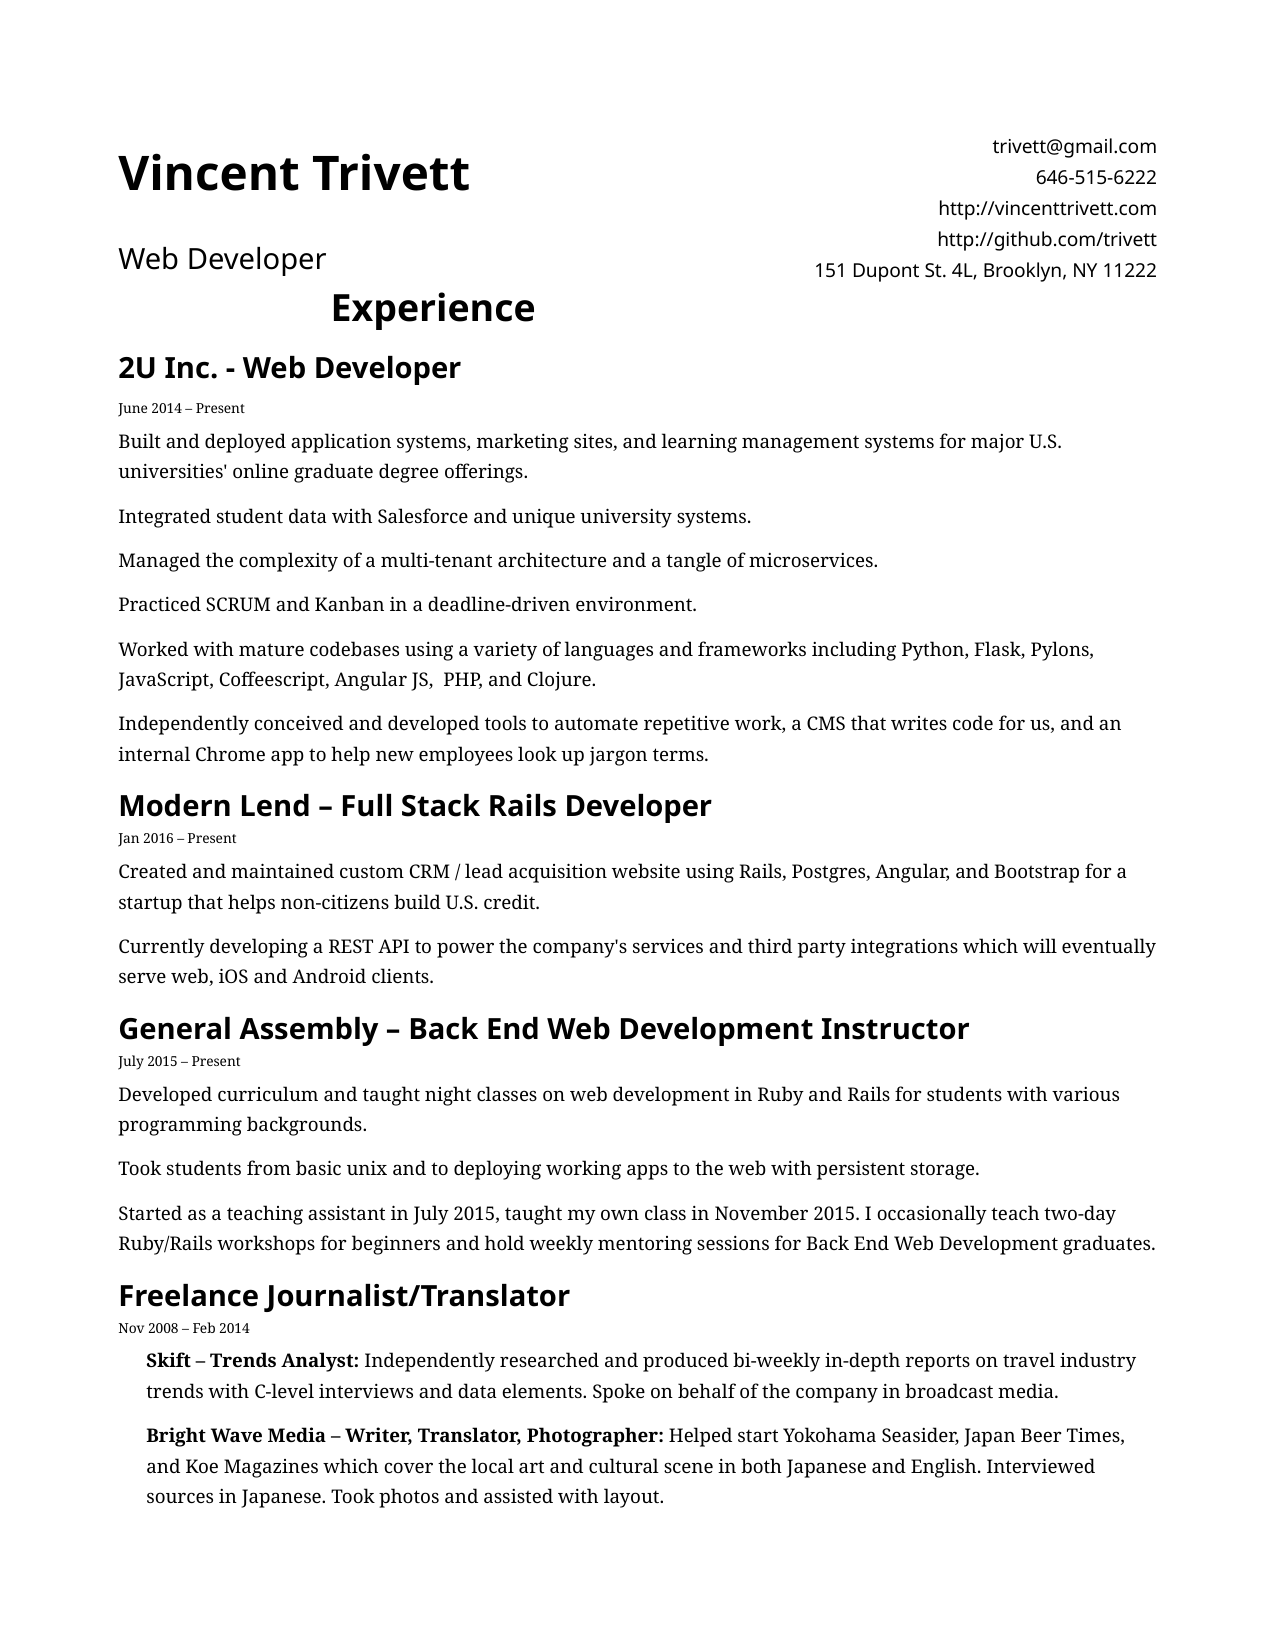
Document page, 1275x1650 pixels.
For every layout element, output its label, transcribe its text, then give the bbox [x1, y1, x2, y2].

text Independently conceived and developed tools to automate repetitive work, a CMS that writes code for us, and an internal Chrome app to help new employees look up jargon terms. [118, 711, 1157, 767]
text Developed curriculum and taught night classes on web development in Ruby and Rails for students with various programming backgrounds. [118, 1081, 1157, 1137]
text http://vincenttrivett.com [748, 195, 1157, 221]
subtitle Experience [118, 281, 1157, 332]
subtitle 2U Inc. - Web Developer [118, 347, 1157, 387]
text Bright Wave Media – Writer, Translator, Photographer: Helped start Yokohama Seasider, Japan Beer Times, and Koe Magazines which cover the local art and cultural scene in both Japanese and English. Interviewed sources in Japanese. Took photos and assisted with layout. [146, 1422, 1157, 1509]
text Managed the complexity of a multi-tenant architecture and a tangle of microservices. [118, 547, 1157, 573]
text Skift – Trends Analyst: Independently researched and produced bi-weekly in-depth reports on travel industry trends with C-level interviews and data elements. Spoke on behalf of the company in broadcast media. [146, 1348, 1157, 1404]
text Currently developing a REST API to power the company's services and third party integrations which will eventually serve web, iOS and Android clients. [118, 933, 1157, 989]
text July 2015 – Present [118, 1052, 1157, 1070]
subtitle Web Developer [118, 238, 527, 278]
text 151 Dupont St. 4L, Brooklyn, NY 11222 [748, 257, 1157, 283]
text Integrated student data with Salesforce and unique university systems. [118, 503, 1157, 528]
text Worked with mature codebases using a variety of languages and frameworks including Python, Flask, Pylons, JavaScript, Coffeescript, Angular JS, PHP, and Clojure. [118, 636, 1157, 692]
subtitle General Assembly – Back End Web Development Instructor [118, 1008, 1157, 1048]
text trivett@gmail.com [748, 133, 1157, 159]
subtitle Modern Lend – Full Stack Rails Developer [118, 786, 1157, 825]
text Nov 2008 – Feb 2014 [118, 1319, 1157, 1337]
subtitle Vincent Trivett [118, 139, 527, 204]
text Created and maintained custom CRM / lead acquisition website using Rails, Postgres, Angular, and Bootstrap for a startup that helps non-citizens build U.S. credit. [118, 858, 1157, 914]
text Jan 2016 – Present [118, 829, 1157, 848]
text June 2014 – Present [118, 399, 1157, 418]
subtitle Freelance Journalist/Translator [118, 1275, 1157, 1314]
text http://github.com/trivett [748, 226, 1157, 252]
text Practiced SCRUM and Kanban in a deadline-driven environment. [118, 592, 1157, 617]
text Took students from basic unix and to deploying working apps to the web with persistent storage. [118, 1156, 1157, 1181]
text 646-515-6222 [748, 164, 1157, 190]
text Started as a teaching assistant in July 2015, taught my own class in November 2015. I occasionally teach two-day Ruby/Rails workshops for beginners and hold weekly mentoring sessions for Back End Web Development graduates. [118, 1200, 1157, 1256]
text Built and deployed application systems, marketing sites, and learning management systems for major U.S. universities' online graduate degree offerings. [118, 428, 1157, 484]
